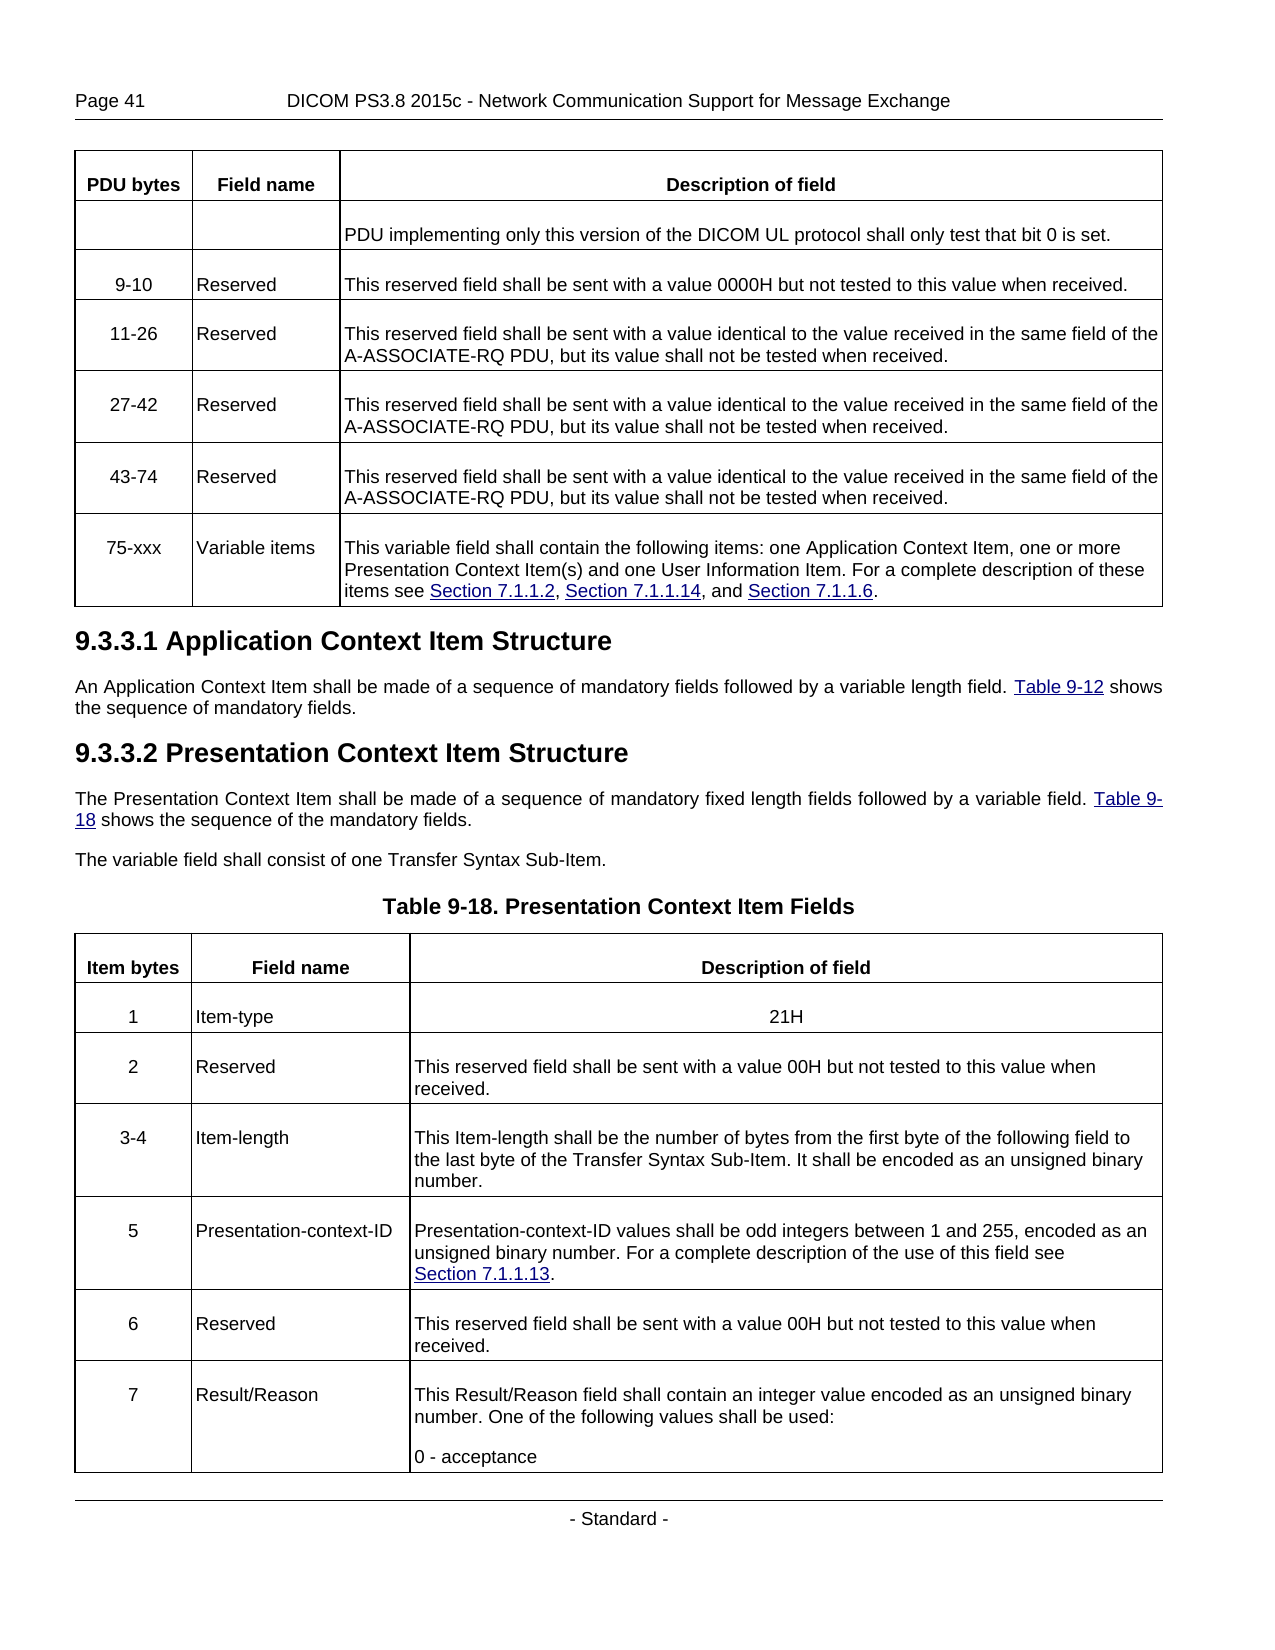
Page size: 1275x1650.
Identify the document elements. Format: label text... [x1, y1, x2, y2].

table_cell 3-4 [76, 1104, 191, 1196]
table_cell 7 [76, 1361, 191, 1472]
text Table 9-18. Presentation Context Item Fields [75, 893, 1162, 919]
text 9.3.3.1 Application Context Item Structure [75, 625, 1162, 657]
table_cell This reserved field shall be sent with a value identical to the value received in the same field of the A-ASSOCIATE-RQ PDU, but its value shall not be tested when received. [341, 300, 1162, 370]
table_cell Reserved [192, 1033, 409, 1103]
text An Application Context Item shall be made of a sequence of mandatory fields followed by a variable length field. Table 9-12 shows the sequence of mandatory fields. [75, 675, 1162, 718]
table_cell PDU implementing only this version of the DICOM UL protocol shall only test that bit 0 is set. [341, 201, 1162, 249]
table_cell 27-42 [76, 371, 192, 442]
table_cell Presentation-context-ID [192, 1197, 409, 1289]
table_cell This reserved field shall be sent with a value 00H but not tested to this value when received. [411, 1290, 1162, 1360]
table_header Description of field [411, 934, 1162, 982]
table_cell 2 [76, 1033, 191, 1103]
table_cell Reserved [193, 300, 339, 370]
text The variable field shall consist of one Transfer Syntax Sub-Item. [75, 849, 1162, 871]
table_header Field name [192, 934, 409, 982]
table_header PDU bytes [76, 151, 192, 200]
table_cell Item-type [192, 983, 409, 1032]
table_cell Result/Reason [192, 1361, 409, 1472]
table_cell This Result/Reason field shall contain an integer value encoded as an unsigned binary number. One of the following values shall be used: 0 - acceptance [411, 1361, 1162, 1472]
table_cell Reserved [193, 250, 339, 299]
table_cell 6 [76, 1290, 191, 1360]
table_cell This variable field shall contain the following items: one Application Context Item, one or more Presentation Context Item(s) and one User Information Item. For a complete description of these items see Section 7.1.1.2, Section 7.1.1.14, and Section 7.1.1.6. [341, 514, 1162, 606]
table_cell 75-xxx [76, 514, 192, 606]
text The Presentation Context Item shall be made of a sequence of mandatory fixed length fields followed by a variable field. Table 9-18 shows the sequence of the mandatory fields. [75, 787, 1162, 830]
table_cell This reserved field shall be sent with a value 0000H but not tested to this value when received. [341, 250, 1162, 299]
table_cell This Item-length shall be the number of bytes from the first byte of the following field to the last byte of the Transfer Syntax Sub-Item. It shall be encoded as an unsigned binary number. [411, 1104, 1162, 1196]
table_header Item bytes [76, 934, 191, 982]
table_cell 1 [76, 983, 191, 1032]
table_header Description of field [341, 151, 1162, 200]
table_cell Variable items [193, 514, 339, 606]
table_cell This reserved field shall be sent with a value identical to the value received in the same field of the A-ASSOCIATE-RQ PDU, but its value shall not be tested when received. [341, 443, 1162, 513]
table_cell 5 [76, 1197, 191, 1289]
table_cell Reserved [193, 443, 339, 513]
table_cell Presentation-context-ID values shall be odd integers between 1 and 255, encoded as an unsigned binary number. For a complete description of the use of this field see Section 7.1.1.13. [411, 1197, 1162, 1289]
table_cell 9-10 [76, 250, 192, 299]
table_cell 21H [411, 983, 1162, 1032]
table_cell 43-74 [76, 443, 192, 513]
table_cell Reserved [192, 1290, 409, 1360]
table_cell Item-length [192, 1104, 409, 1196]
table_cell Reserved [193, 371, 339, 442]
table_cell [76, 201, 192, 249]
table_cell This reserved field shall be sent with a value identical to the value received in the same field of the A-ASSOCIATE-RQ PDU, but its value shall not be tested when received. [341, 371, 1162, 442]
table_header Field name [193, 151, 339, 200]
text 9.3.3.2 Presentation Context Item Structure [75, 737, 1162, 768]
table_cell [193, 201, 339, 249]
table_cell This reserved field shall be sent with a value 00H but not tested to this value when received. [411, 1033, 1162, 1103]
table_cell 11-26 [76, 300, 192, 370]
